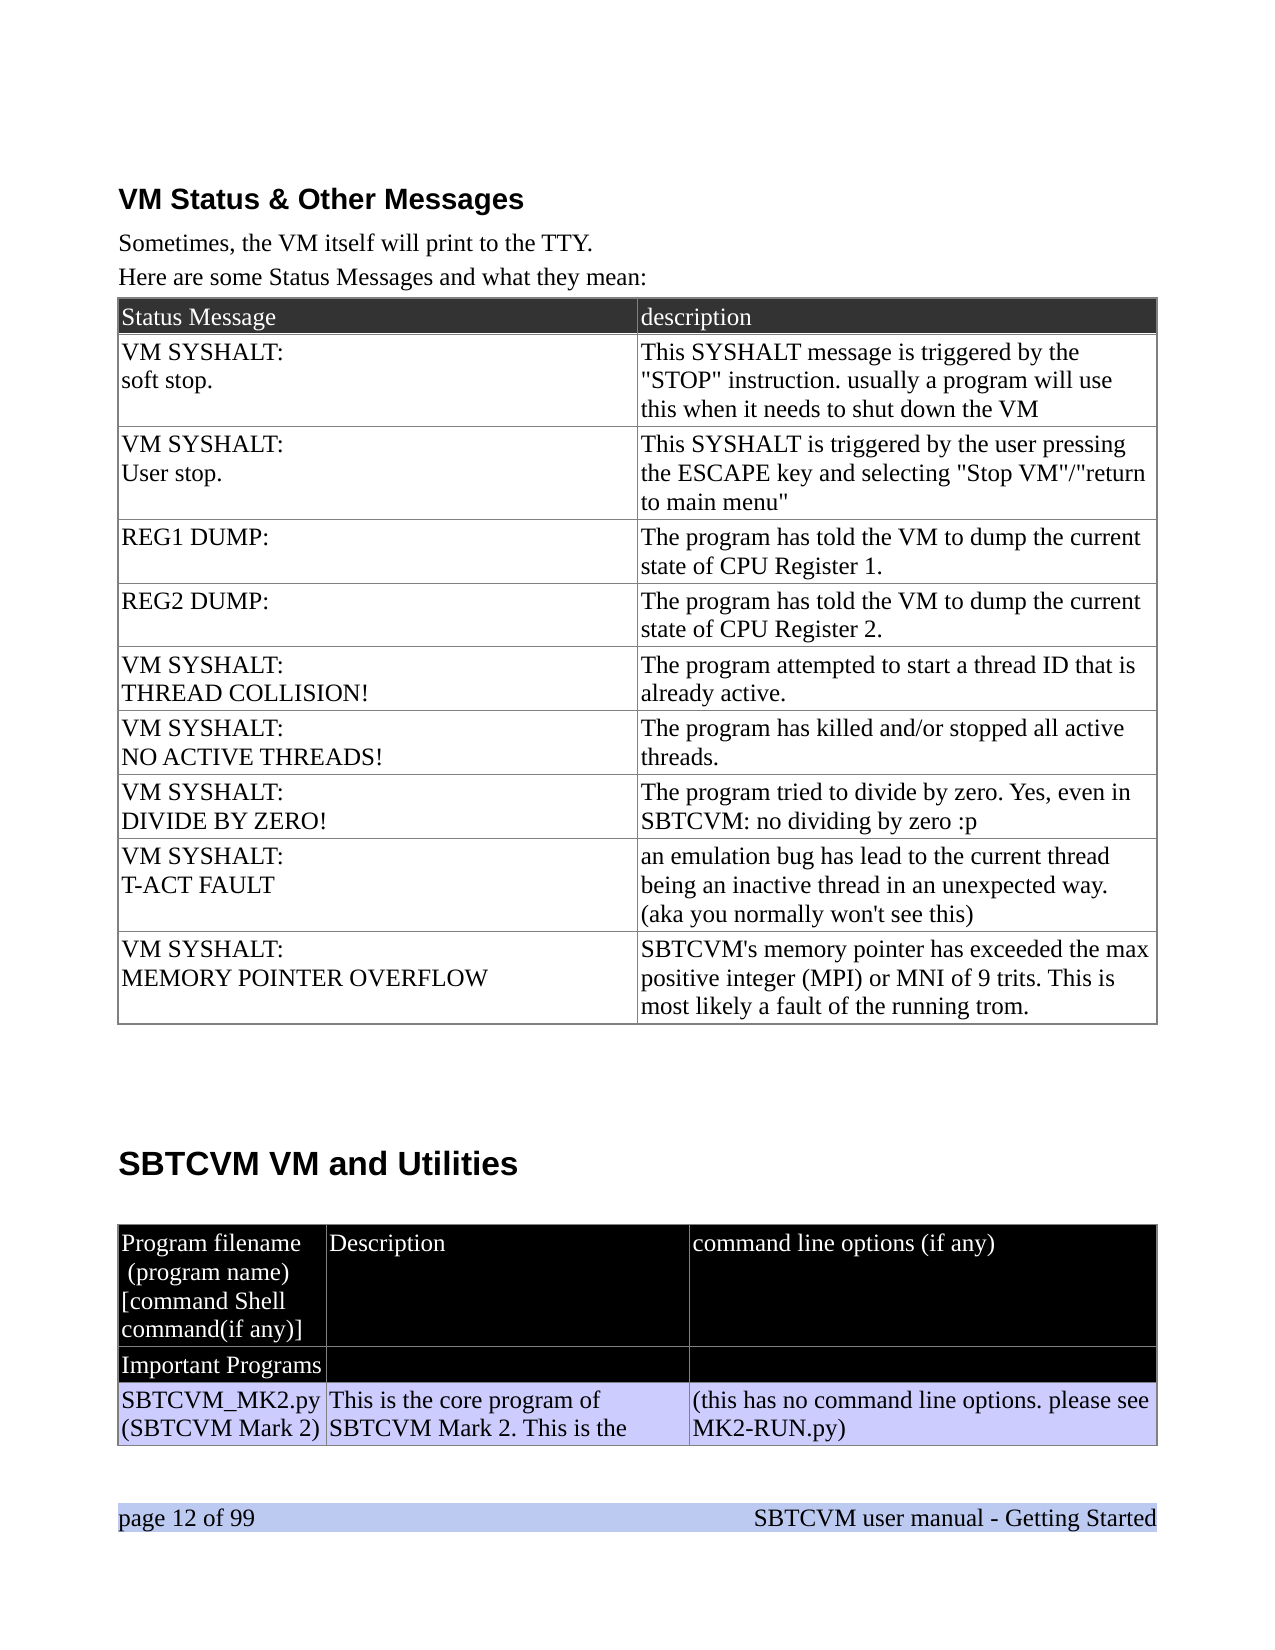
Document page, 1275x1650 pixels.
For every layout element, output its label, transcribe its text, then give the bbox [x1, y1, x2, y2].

table_cell [327, 1347, 689, 1382]
table_cell VM SYSHALT: soft stop. [119, 335, 637, 426]
subtitle SBTCVM VM and Utilities [118, 1144, 1157, 1182]
table_cell [690, 1347, 1156, 1382]
table_cell This SYSHALT is triggered by the user pressing the ESCAPE key and selecting "Stop VM"/"return to main menu" [638, 427, 1156, 519]
table_cell The program tried to divide by zero. Yes, even in SBTCVM: no dividing by zero :p [638, 775, 1156, 838]
table_header Program filename (program name) [command Shell command(if any)] [119, 1225, 326, 1346]
table_cell SBTCVM's memory pointer has exceeded the max positive integer (MPI) or MNI of 9 trits. This is most likely a fault of the running trom. [638, 932, 1156, 1023]
table_cell Important Programs [119, 1347, 326, 1382]
table_cell The program attempted to start a thread ID that is already active. [638, 647, 1156, 710]
subtitle VM Status & Other Messages [118, 182, 1157, 216]
table_cell SBTCVM_MK2.py (SBTCVM Mark 2) [119, 1383, 326, 1445]
table_cell VM SYSHALT: User stop. [119, 427, 637, 519]
table_cell VM SYSHALT: MEMORY POINTER OVERFLOW [119, 932, 637, 1023]
table_cell an emulation bug has lead to the current thread being an inactive thread in an unexpected way. (aka you normally won't see this) [638, 839, 1156, 931]
table_cell The program has killed and/or stopped all active threads. [638, 711, 1156, 774]
table_cell The program has told the VM to dump the current state of CPU Register 1. [638, 520, 1156, 583]
table_header Status Message [119, 299, 637, 333]
table_cell REG2 DUMP: [119, 584, 637, 646]
table_cell This SYSHALT message is triggered by the "STOP" instruction. usually a program will use this when it needs to shut down the VM [638, 335, 1156, 426]
table_header description [638, 299, 1156, 333]
table_cell VM SYSHALT: THREAD COLLISION! [119, 647, 637, 710]
table_cell The program has told the VM to dump the current state of CPU Register 2. [638, 584, 1156, 646]
table_cell This is the core program of SBTCVM Mark 2. This is the [327, 1383, 689, 1445]
table_header command line options (if any) [690, 1225, 1156, 1346]
text Sometimes, the VM itself will print to the TTY. Here are some Status Messages and what they mean: [118, 228, 1157, 291]
table_cell REG1 DUMP: [119, 520, 637, 583]
table_cell (this has no command line options. please see MK2-RUN.py) [690, 1383, 1156, 1445]
table_cell VM SYSHALT: DIVIDE BY ZERO! [119, 775, 637, 838]
table_cell VM SYSHALT: NO ACTIVE THREADS! [119, 711, 637, 774]
table_header Description [327, 1225, 689, 1346]
table_cell VM SYSHALT: T-ACT FAULT [119, 839, 637, 931]
